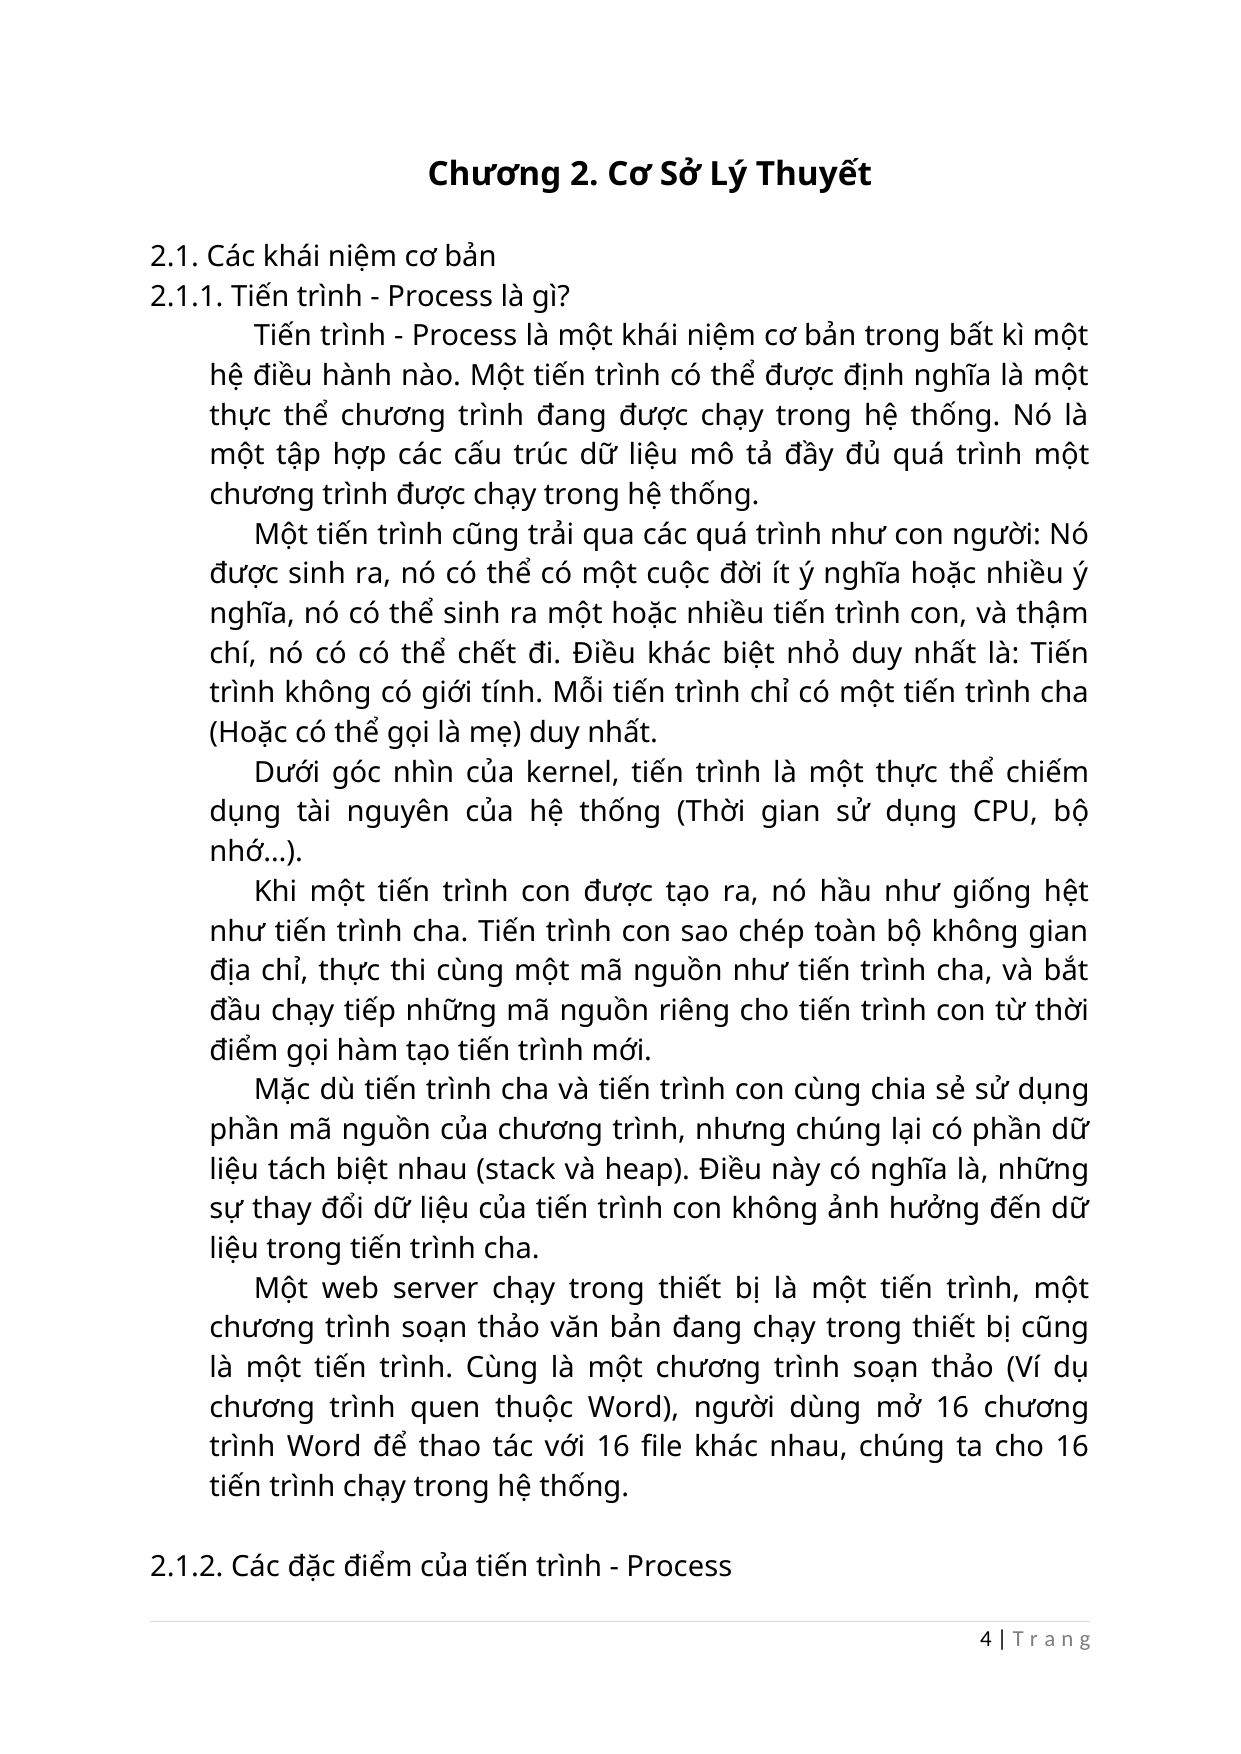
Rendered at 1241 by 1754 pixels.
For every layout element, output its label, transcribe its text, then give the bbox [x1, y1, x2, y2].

list Một tiến trình cũng trải qua các quá trình như con người: Nó được sinh ra, nó có thể có một cuộc đời ít ý nghĩa hoặc nhiều ý nghĩa, nó có thể sinh ra một hoặc nhiều tiến trình con, và thậm chí, nó có có thể chết đi. Điều khác biệt nhỏ duy nhất là: Tiến trình không có giới tính. Mỗi tiến trình chỉ có một tiến trình cha (Hoặc có thể gọi là mẹ) duy nhất. [209, 513, 1090, 751]
list Tiến trình - Process là một khái niệm cơ bản trong bất kì một hệ điều hành nào. Một tiến trình có thể được định nghĩa là một thực thể chương trình đang được chạy trong hệ thống. Nó là một tập hợp các cấu trúc dữ liệu mô tả đầy đủ quá trình một chương trình được chạy trong hệ thống. [209, 314, 1090, 513]
list 2.1. Các khái niệm cơ bản [150, 235, 1090, 275]
list Dưới góc nhìn của kernel, tiến trình là một thực thể chiếm dụng tài nguyên của hệ thống (Thời gian sử dụng CPU, bộ nhớ…). [209, 751, 1090, 870]
list 2.1.1. Tiến trình - Process là gì? [150, 275, 1090, 314]
list Chương 2. Cơ Sở Lý Thuyết [150, 150, 1090, 195]
list Mặc dù tiến trình cha và tiến trình con cùng chia sẻ sử dụng phần mã nguồn của chương trình, nhưng chúng lại có phần dữ liệu tách biệt nhau (stack và heap). Điều này có nghĩa là, những sự thay đổi dữ liệu của tiến trình con không ảnh hưởng đến dữ liệu trong tiến trình cha. [209, 1068, 1090, 1267]
list 2.1.2. Các đặc điểm của tiến trình - Process [150, 1545, 1090, 1584]
list Khi một tiến trình con được tạo ra, nó hầu như giống hệt như tiến trình cha. Tiến trình con sao chép toàn bộ không gian địa chỉ, thực thi cùng một mã nguồn như tiến trình cha, và bắt đầu chạy tiếp những mã nguồn riêng cho tiến trình con từ thời điểm gọi hàm tạo tiến trình mới. [209, 870, 1090, 1068]
list Một web server chạy trong thiết bị là một tiến trình, một chương trình soạn thảo văn bản đang chạy trong thiết bị cũng là một tiến trình. Cùng là một chương trình soạn thảo (Ví dụ chương trình quen thuộc Word), người dùng mở 16 chương trình Word để thao tác với 16 file khác nhau, chúng ta cho 16 tiến trình chạy trong hệ thống. [209, 1267, 1090, 1505]
